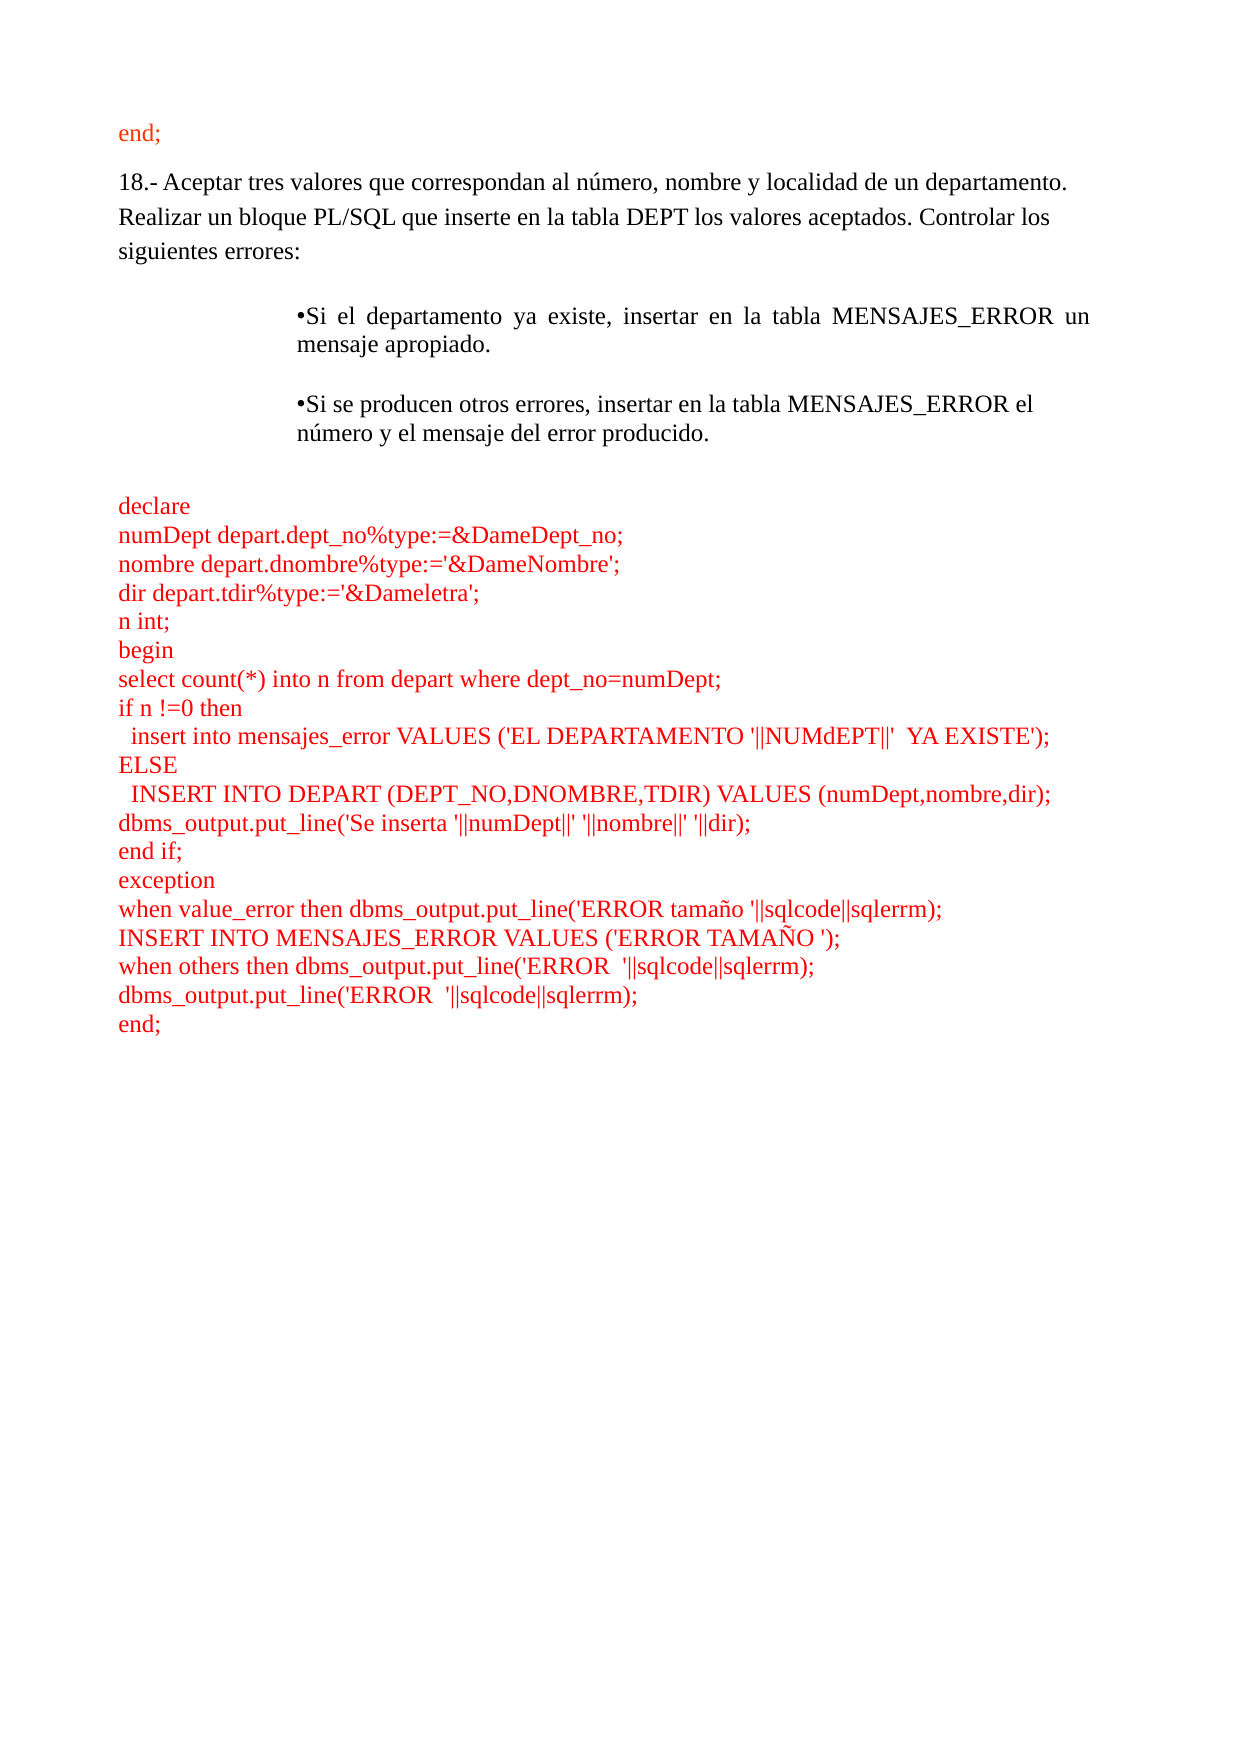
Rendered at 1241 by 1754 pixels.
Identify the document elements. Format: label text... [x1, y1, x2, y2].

text end; [118, 1009, 1122, 1038]
text when value_error then dbms_output.put_line('ERROR tamaño '||sqlcode||sqlerrm); [118, 894, 1122, 923]
text ELSE [118, 750, 1122, 779]
text dir depart.tdir%type:='&Dameletra'; [118, 578, 1122, 606]
text 18.- Aceptar tres valores que correspondan al número, nombre y localidad de un departamento. Realizar un bloque PL/SQL que inserte en la tabla DEPT los valores aceptados. Controlar los siguientes errores: [118, 167, 1122, 265]
text dbms_output.put_line('ERROR '||sqlcode||sqlerrm); [118, 980, 1122, 1009]
text insert into mensajes_error VALUES ('EL DEPARTAMENTO '||NUMdEPT||' YA EXISTE'); [118, 721, 1122, 750]
text when others then dbms_output.put_line('ERROR '||sqlcode||sqlerrm); [118, 951, 1122, 980]
text end if; [118, 836, 1122, 865]
text declare [118, 491, 1122, 520]
text INSERT INTO MENSAJES_ERROR VALUES ('ERROR TAMAÑO '); [118, 923, 1122, 951]
list Si el departamento ya existe, insertar en la tabla MENSAJES_ERROR un mensaje apropiado. [149, 301, 1091, 358]
text select count(*) into n from depart where dept_no=numDept; [118, 664, 1122, 693]
text begin [118, 635, 1122, 664]
text if n !=0 then [118, 693, 1122, 721]
text exception [118, 865, 1122, 894]
text numDept depart.dept_no%type:=&DameDept_no; [118, 520, 1122, 549]
text end; [118, 118, 1122, 147]
text n int; [118, 606, 1122, 635]
text dbms_output.put_line('Se inserta '||numDept||' '||nombre||' '||dir); [118, 808, 1122, 836]
text INSERT INTO DEPART (DEPT_NO,DNOMBRE,TDIR) VALUES (numDept,nombre,dir); [118, 779, 1122, 808]
text nombre depart.dnombre%type:='&DameNombre'; [118, 549, 1122, 578]
list Si se producen otros errores, insertar en la tabla MENSAJES_ERROR el número y el mensaje del error producido. [149, 389, 1091, 476]
